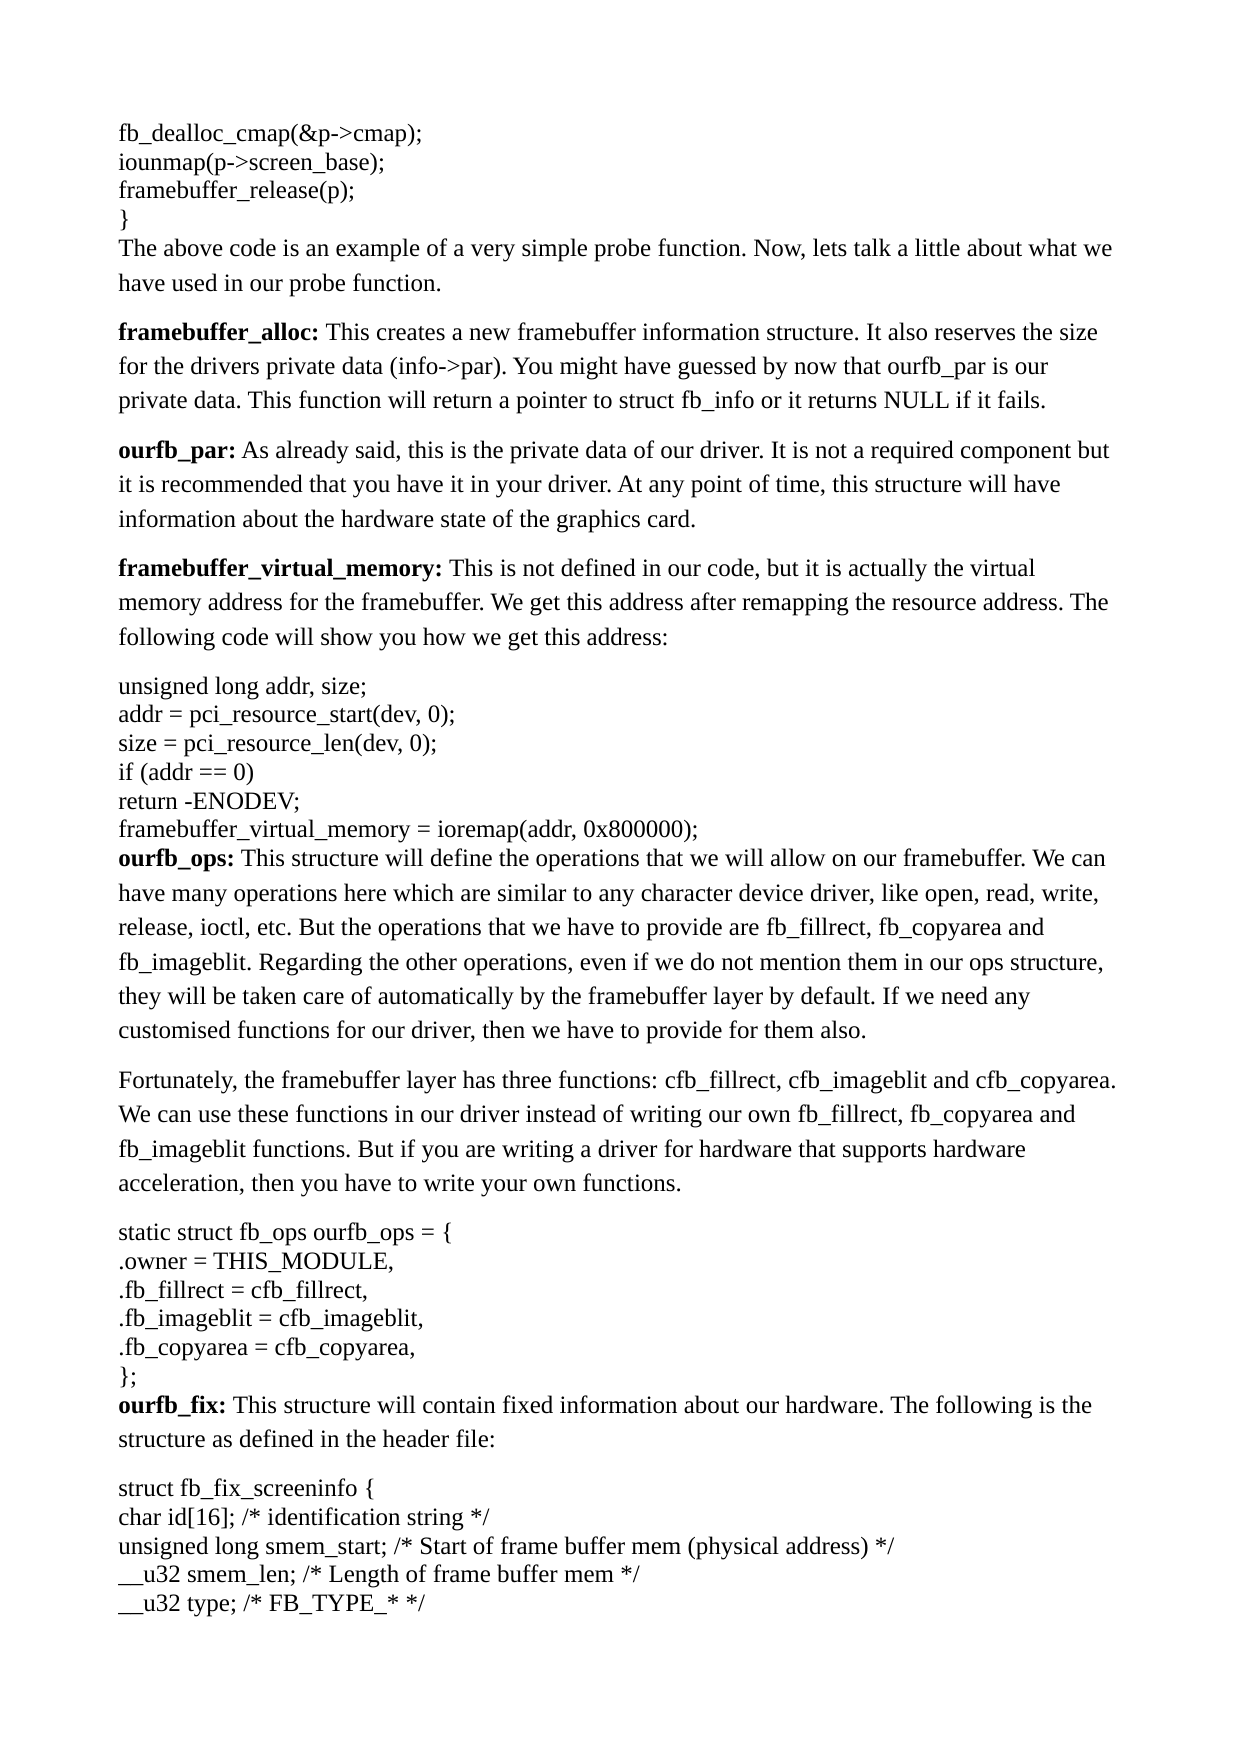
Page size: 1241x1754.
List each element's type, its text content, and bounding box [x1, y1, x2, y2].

text framebuffer_alloc: This creates a new framebuffer information structure. It also reserves the size for the drivers private data (info->par). You might have guessed by now that ourfb_par is our private data. This function will return a pointer to struct fb_info or it returns NULL if it fails. [118, 317, 1122, 414]
table_header struct fb_fix_screeninfo { char id[16]; /* identification string */ unsigned long smem_start; /* Start of frame buffer mem (physical address) */ __u32 smem_len; /* Length of frame buffer mem */ __u32 type; /* FB_TYPE_* */ [118, 1473, 1122, 1617]
text ourfb_fix: This structure will contain fixed information about our hardware. The following is the structure as defined in the header file: [118, 1390, 1122, 1453]
text ourfb_par: As already said, this is the private data of our driver. It is not a required component but it is recommended that you have it in your driver. At any point of time, this structure will have information about the hardware state of the graphics card. [118, 435, 1122, 532]
text ourfb_ops: This structure will define the operations that we will allow on our framebuffer. We can have many operations here which are similar to any character device driver, like open, read, write, release, ioctl, etc. But the operations that we have to provide are fb_fillrect, fb_copyarea and fb_imageblit. Regarding the other operations, even if we do not mention them in our ops structure, they will be taken care of automatically by the framebuffer layer by default. If we need any customised functions for our driver, then we have to provide for them also. [118, 843, 1122, 1044]
table_header fb_dealloc_cmap(&p->cmap); iounmap(p->screen_base); framebuffer_release(p); } [118, 118, 1122, 233]
text The above code is an example of a very simple probe function. Now, lets talk a little about what we have used in our probe function. [118, 233, 1122, 296]
table_header unsigned long addr, size; addr = pci_resource_start(dev, 0); size = pci_resource_len(dev, 0); if (addr == 0) return -ENODEV; framebuffer_virtual_memory = ioremap(addr, 0x800000); [118, 671, 923, 843]
text Fortunately, the framebuffer layer has three functions: cfb_fillrect, cfb_imageblit and cfb_copyarea. We can use these functions in our driver instead of writing our own fb_fillrect, fb_copyarea and fb_imageblit functions. But if you are writing a driver for hardware that supports hardware acceleration, then you have to write your own functions. [118, 1065, 1122, 1197]
text framebuffer_virtual_memory: This is not defined in our code, but it is actually the virtual memory address for the framebuffer. We get this address after remapping the resource address. The following code will show you how we get this address: [118, 553, 1122, 650]
table_header static struct fb_ops ourfb_ops = { .owner = THIS_MODULE, .fb_fillrect = cfb_fillrect, .fb_imageblit = cfb_imageblit, .fb_copyarea = cfb_copyarea, }; [118, 1217, 638, 1390]
